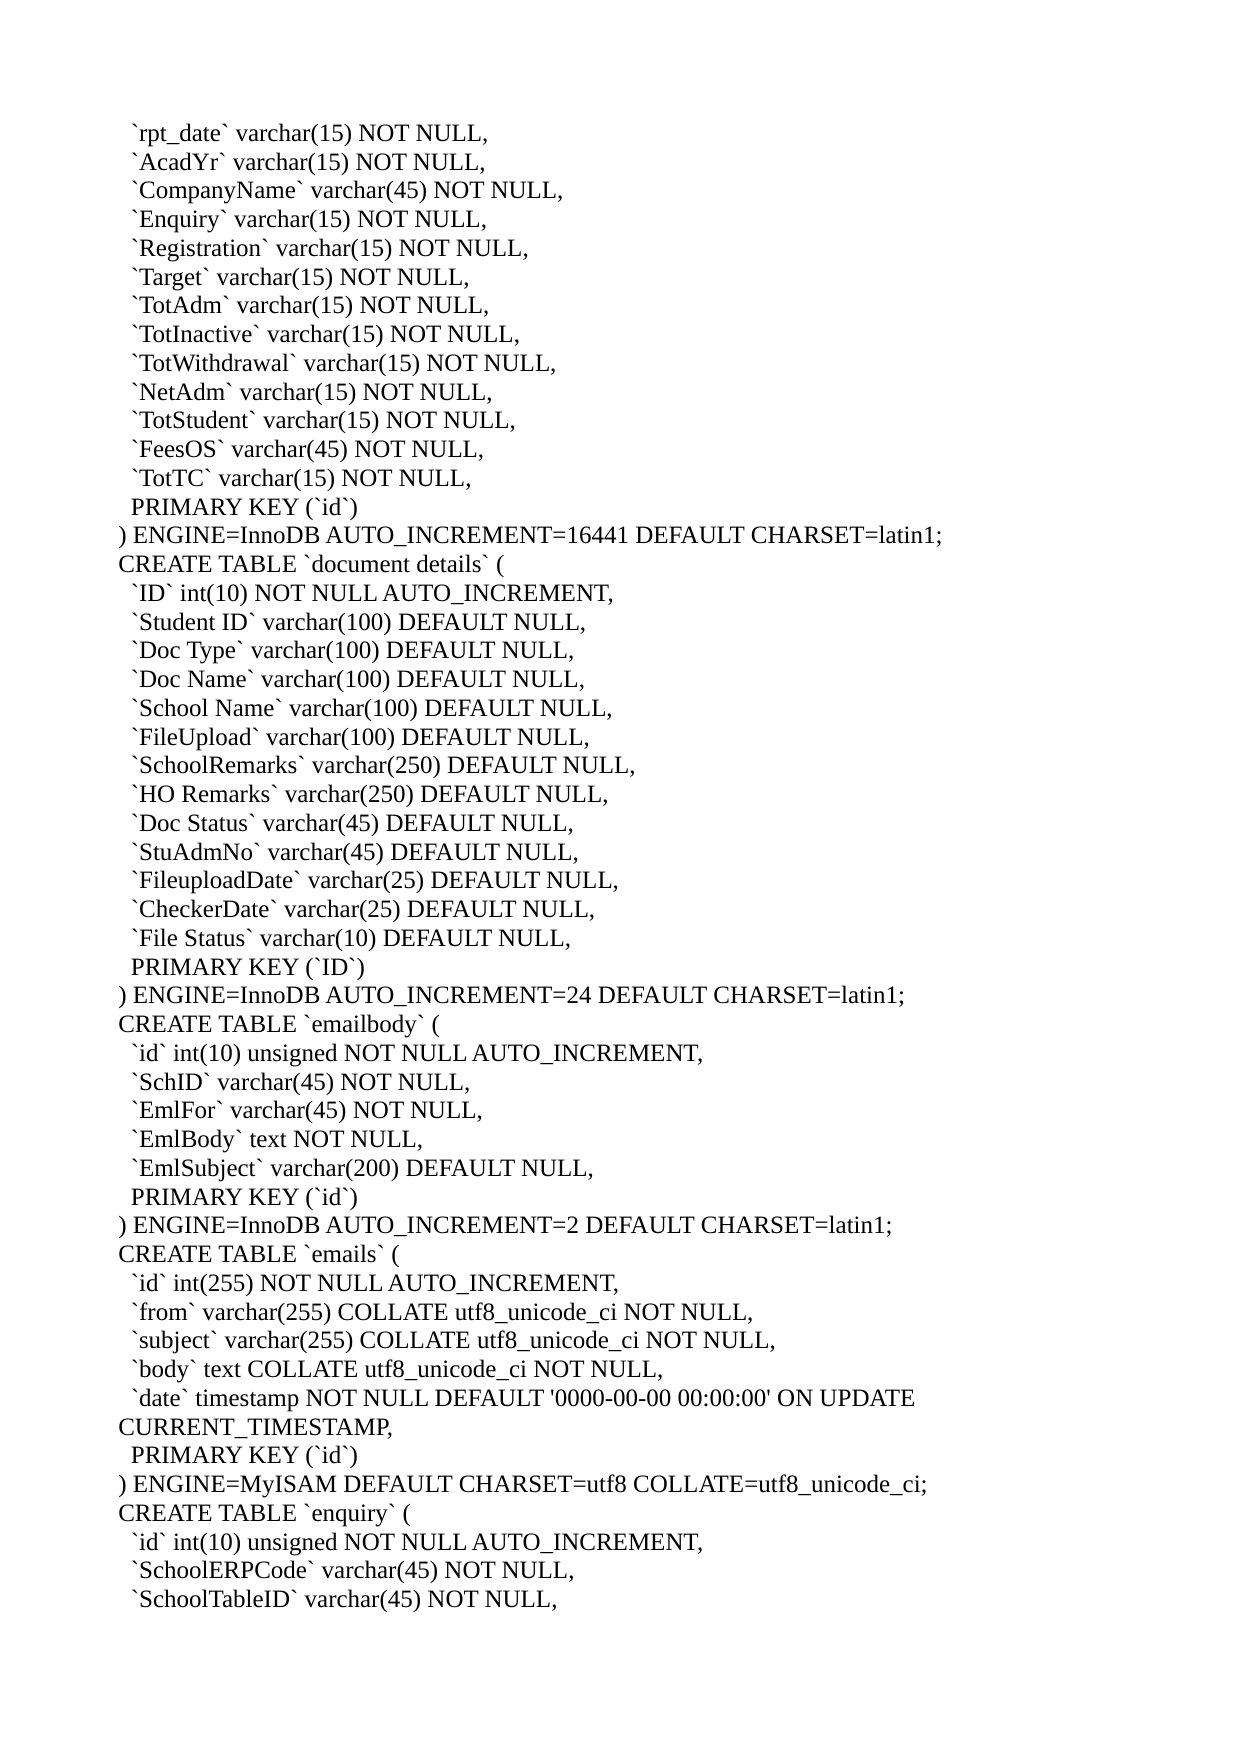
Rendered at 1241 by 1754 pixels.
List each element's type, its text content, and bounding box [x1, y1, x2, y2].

text ) ENGINE=InnoDB AUTO_INCREMENT=2 DEFAULT CHARSET=latin1; [118, 1211, 1122, 1239]
text `FileUpload` varchar(100) DEFAULT NULL, [118, 722, 1122, 751]
text `SchoolRemarks` varchar(250) DEFAULT NULL, [118, 751, 1122, 779]
text `TotStudent` varchar(15) NOT NULL, [118, 406, 1122, 434]
text `TotAdm` varchar(15) NOT NULL, [118, 291, 1122, 319]
text `TotInactive` varchar(15) NOT NULL, [118, 319, 1122, 348]
text `Registration` varchar(15) NOT NULL, [118, 233, 1122, 262]
text PRIMARY KEY (`id`) [118, 492, 1122, 521]
text `SchoolTableID` varchar(45) NOT NULL, [118, 1584, 1122, 1613]
text `SchID` varchar(45) NOT NULL, [118, 1067, 1122, 1096]
text `EmlSubject` varchar(200) DEFAULT NULL, [118, 1153, 1122, 1182]
text `HO Remarks` varchar(250) DEFAULT NULL, [118, 779, 1122, 808]
text `CompanyName` varchar(45) NOT NULL, [118, 176, 1122, 204]
text `Enquiry` varchar(15) NOT NULL, [118, 204, 1122, 233]
text `NetAdm` varchar(15) NOT NULL, [118, 377, 1122, 406]
text `Student ID` varchar(100) DEFAULT NULL, [118, 607, 1122, 636]
text ) ENGINE=MyISAM DEFAULT CHARSET=utf8 COLLATE=utf8_unicode_ci; [118, 1469, 1122, 1498]
text `id` int(10) unsigned NOT NULL AUTO_INCREMENT, [118, 1527, 1122, 1556]
text `TotTC` varchar(15) NOT NULL, [118, 463, 1122, 492]
text CREATE TABLE `emails` ( [118, 1239, 1122, 1268]
text `ID` int(10) NOT NULL AUTO_INCREMENT, [118, 578, 1122, 607]
text `TotWithdrawal` varchar(15) NOT NULL, [118, 348, 1122, 377]
text `SchoolERPCode` varchar(45) NOT NULL, [118, 1556, 1122, 1584]
text `Doc Name` varchar(100) DEFAULT NULL, [118, 664, 1122, 693]
text `EmlBody` text NOT NULL, [118, 1124, 1122, 1153]
text `FeesOS` varchar(45) NOT NULL, [118, 434, 1122, 463]
text CREATE TABLE `document details` ( [118, 549, 1122, 578]
text `id` int(10) unsigned NOT NULL AUTO_INCREMENT, [118, 1038, 1122, 1067]
text `from` varchar(255) COLLATE utf8_unicode_ci NOT NULL, [118, 1297, 1122, 1326]
text CREATE TABLE `enquiry` ( [118, 1498, 1122, 1527]
text `FileuploadDate` varchar(25) DEFAULT NULL, [118, 866, 1122, 894]
text `id` int(255) NOT NULL AUTO_INCREMENT, [118, 1268, 1122, 1297]
text `Doc Type` varchar(100) DEFAULT NULL, [118, 636, 1122, 664]
text `Target` varchar(15) NOT NULL, [118, 262, 1122, 291]
text PRIMARY KEY (`ID`) [118, 952, 1122, 981]
text CREATE TABLE `emailbody` ( [118, 1009, 1122, 1038]
text `School Name` varchar(100) DEFAULT NULL, [118, 693, 1122, 722]
text `Doc Status` varchar(45) DEFAULT NULL, [118, 808, 1122, 837]
text `File Status` varchar(10) DEFAULT NULL, [118, 923, 1122, 952]
text `subject` varchar(255) COLLATE utf8_unicode_ci NOT NULL, [118, 1326, 1122, 1354]
text `AcadYr` varchar(15) NOT NULL, [118, 147, 1122, 176]
text `body` text COLLATE utf8_unicode_ci NOT NULL, [118, 1354, 1122, 1383]
text `EmlFor` varchar(45) NOT NULL, [118, 1096, 1122, 1124]
text ) ENGINE=InnoDB AUTO_INCREMENT=16441 DEFAULT CHARSET=latin1; [118, 521, 1122, 549]
text `StuAdmNo` varchar(45) DEFAULT NULL, [118, 837, 1122, 866]
text `rpt_date` varchar(15) NOT NULL, [118, 118, 1122, 147]
text PRIMARY KEY (`id`) [118, 1441, 1122, 1469]
text `date` timestamp NOT NULL DEFAULT '0000-00-00 00:00:00' ON UPDATE CURRENT_TIMESTAMP, [118, 1383, 1122, 1441]
text ) ENGINE=InnoDB AUTO_INCREMENT=24 DEFAULT CHARSET=latin1; [118, 981, 1122, 1009]
text `CheckerDate` varchar(25) DEFAULT NULL, [118, 894, 1122, 923]
text PRIMARY KEY (`id`) [118, 1182, 1122, 1211]
